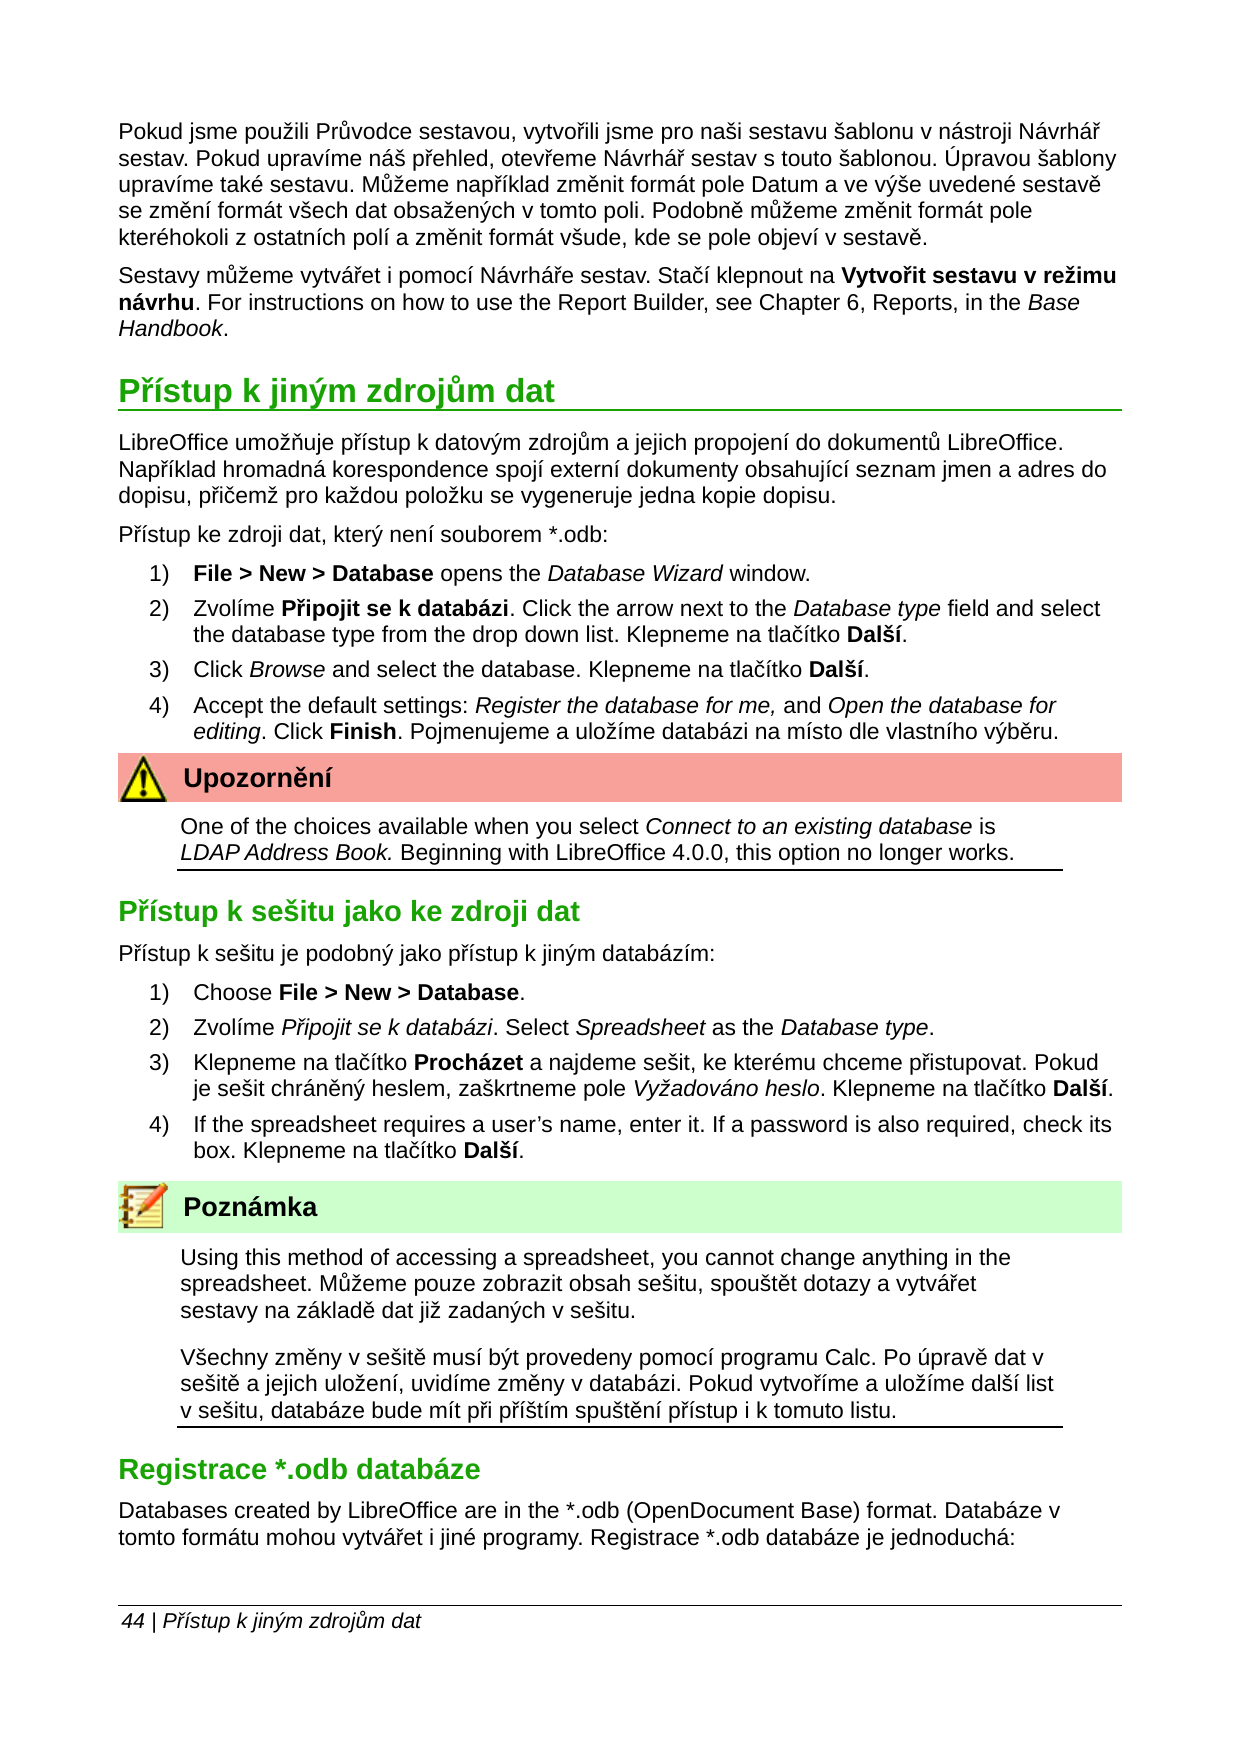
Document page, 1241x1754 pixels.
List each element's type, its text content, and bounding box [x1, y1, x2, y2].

text Pokud jsme použili Průvodce sestavou, vytvořili jsme pro naši sestavu šablonu v nástroji Návrhář sestav. Pokud upravíme náš přehled, otevřeme Návrhář sestav s touto šablonou. Úpravou šablony upravíme také sestavu. Můžeme například změnit formát pole Datum a ve výše uvedené sestavě se změní formát všech dat obsažených v tomto poli. Podobně můžeme změnit formát pole kteréhokoli z ostatních polí a změnit formát všude, kde se pole objeví v sestavě. [118, 118, 1122, 250]
picture [119, 1181, 170, 1232]
list Přístup k sešitu je podobný jako přístup k jiným databázím: [118, 940, 1122, 966]
picture [119, 754, 167, 802]
subtitle Přístup k jiným zdrojům dat [118, 371, 1122, 409]
text Sestavy můžeme vytvářet i pomocí Návrháře sestav. Stačí klepnout na Vytvořit sestavu v režimu návrhu. For instructions on how to use the Report Builder, see Chapter 6, Reports, in the Base Handbook. [118, 262, 1122, 341]
list Zvolíme Připojit se k databázi. Select Spreadsheet as the Database type. [169, 1014, 1122, 1040]
list Klepneme na tlačítko Procházet a najdeme sešit, ke kterému chceme přistupovat. Pokud je sešit chráněný heslem, zaškrtneme pole Vyžadováno heslo. Klepneme na tlačítko Další. [169, 1049, 1122, 1102]
list Accept the default settings: Register the database for me, and Open the database for editing. Click Finish. Pojmenujeme a uložíme databázi na místo dle vlastního výběru. [169, 692, 1122, 744]
list Přístup ke zdroji dat, který není souborem *.odb: [118, 521, 1122, 547]
text Databases created by LibreOffice are in the *.odb (OpenDocument Base) format. Databáze v tomto formátu mohou vytvářet i jiné programy. Registrace *.odb databáze je jednoduchá: [118, 1497, 1122, 1550]
text One of the choices available when you select Connect to an existing database is LDAP Address Book. Beginning with LibreOffice 4.0.0, this option no longer works. [177, 810, 1063, 869]
list Zvolíme Připojit se k databázi. Click the arrow next to the Database type field and select the database type from the drop down list. Klepneme na tlačítko Další. [169, 595, 1122, 647]
text LibreOffice umožňuje přístup k datovým zdrojům a jejich propojení do dokumentů LibreOffice. Například hromadná korespondence spojí externí dokumenty obsahující seznam jmen a adres do dopisu, přičemž pro každou položku se vygeneruje jedna kopie dopisu. [118, 429, 1122, 508]
subtitle Poznámka [118, 1181, 1122, 1233]
subtitle Přístup k sešitu jako ke zdroji dat [118, 894, 1122, 928]
subtitle Upozornění [118, 753, 1122, 802]
text Všechny změny v sešitě musí být provedeny pomocí programu Calc. Po úpravě dat v sešitě a jejich uložení, uvidíme změny v databázi. Pokud vytvoříme a uložíme další list v sešitu, databáze bude mít při příštím spuštění přístup i k tomuto listu. [177, 1341, 1063, 1426]
text Using this method of accessing a spreadsheet, you cannot change anything in the spreadsheet. Můžeme pouze zobrazit obsah sešitu, spouštět dotazy a vytvářet sestavy na základě dat již zadaných v sešitu. [177, 1241, 1063, 1323]
list If the spreadsheet requires a user’s name, enter it. If a password is also required, check its box. Klepneme na tlačítko Další. [169, 1111, 1122, 1163]
subtitle Registrace *.odb databáze [118, 1452, 1122, 1485]
list Click Browse and select the database. Klepneme na tlačítko Další. [169, 656, 1122, 683]
list Choose File > New > Database. [169, 979, 1122, 1005]
list File > New > Database opens the Database Wizard window. [169, 559, 1122, 586]
